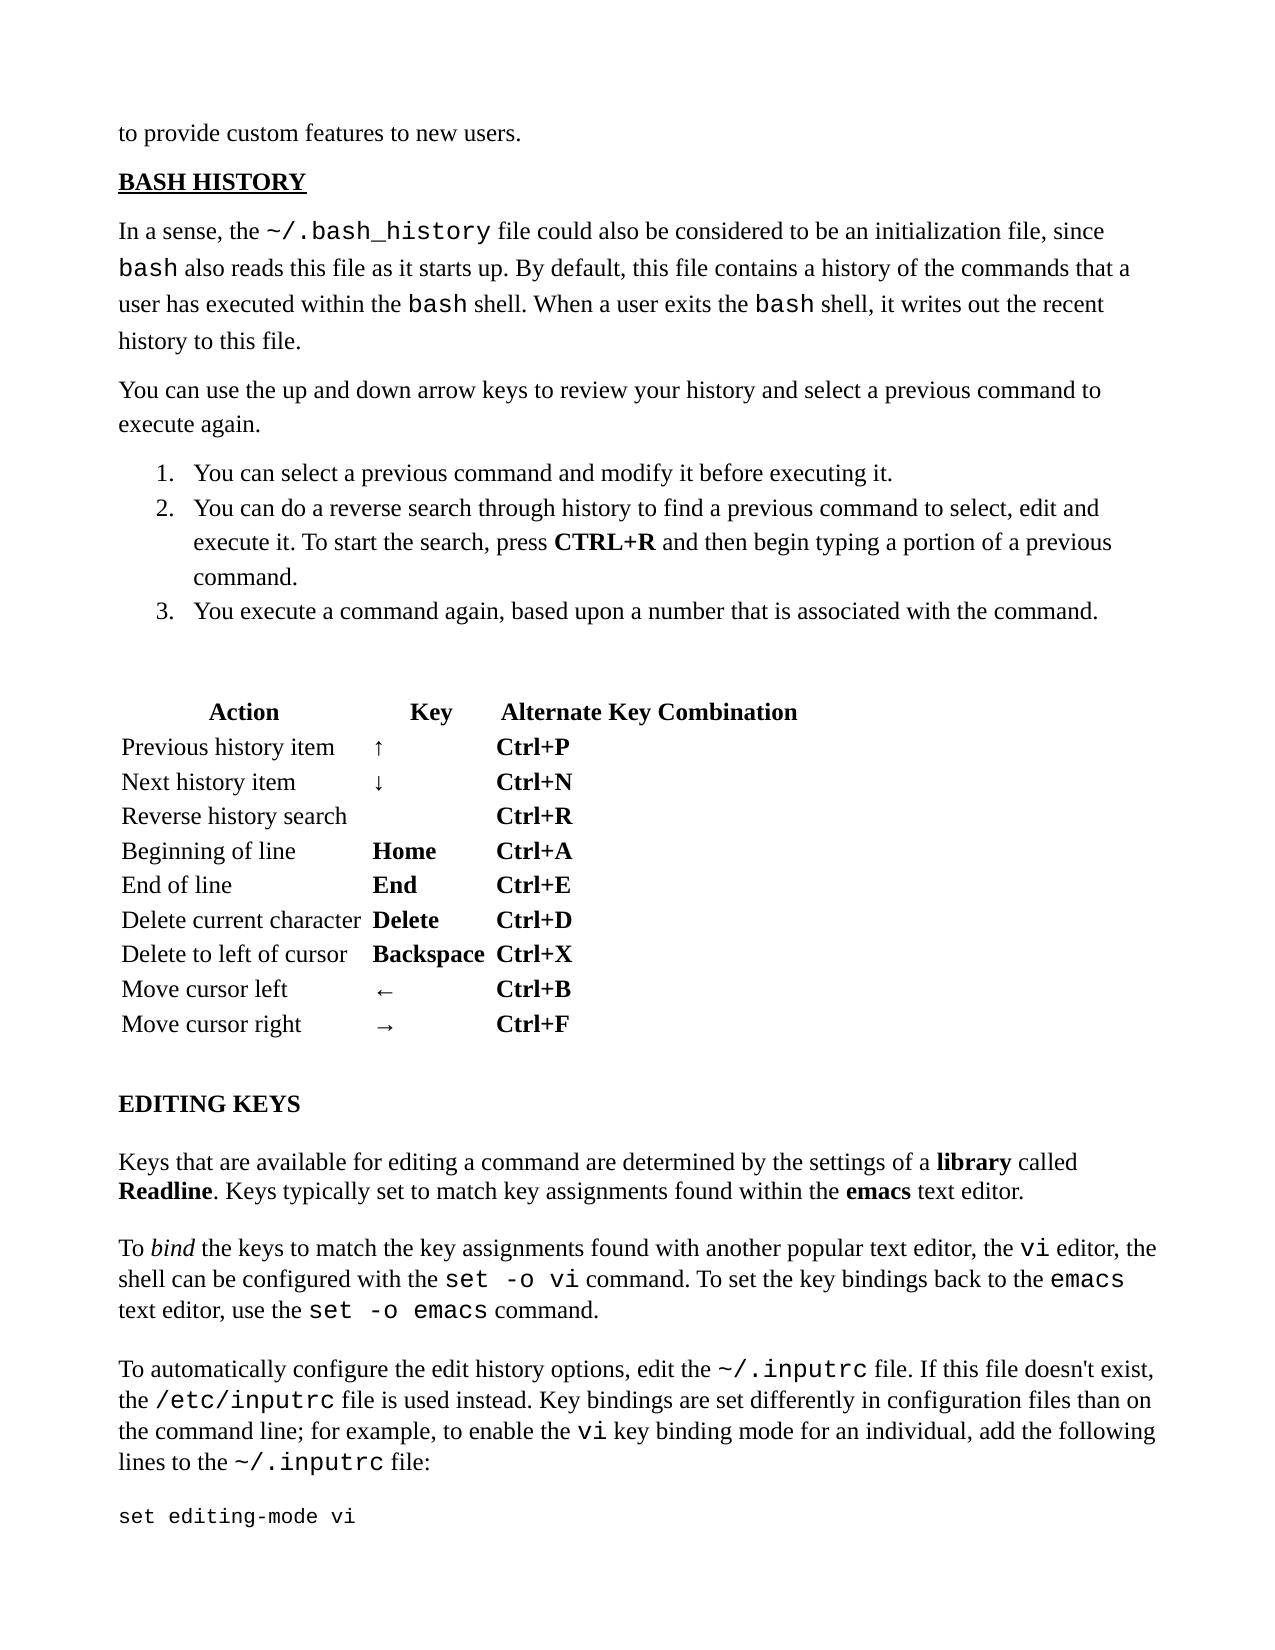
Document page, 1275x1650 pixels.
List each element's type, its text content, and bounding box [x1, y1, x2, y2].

table_cell End [370, 868, 493, 902]
table_cell Next history item [118, 764, 369, 798]
table_cell Home [370, 833, 493, 867]
table_cell Ctrl+D [493, 902, 805, 937]
table_cell Previous history item [118, 729, 369, 764]
table_cell Move cursor right [118, 1006, 369, 1040]
table_cell Delete current character [118, 902, 369, 937]
table_cell ↓ [370, 764, 493, 798]
table_cell Delete [370, 902, 493, 937]
table_cell → [370, 1006, 493, 1040]
table_header Action [118, 695, 369, 729]
table_cell Ctrl+X [493, 937, 805, 971]
table_cell ← [370, 971, 493, 1006]
text EDITING KEYS [118, 1089, 1157, 1118]
table_cell Beginning of line [118, 833, 369, 867]
table_cell Delete to left of cursor [118, 937, 369, 971]
table_header Key [370, 695, 493, 729]
table_cell Ctrl+F [493, 1006, 805, 1040]
list You can select a previous command and modify it before executing it. [156, 458, 1157, 487]
list You can do a reverse search through history to find a previous command to select, edit and execute it. To start the search, press CTRL+R and then begin typing a portion of a previous command. [156, 493, 1157, 591]
table_cell ↑ [370, 729, 493, 764]
text You can use the up and down arrow keys to review your history and select a previous command to execute again. [118, 375, 1157, 438]
text to provide custom features to new users. [118, 118, 1157, 147]
text To bind the keys to match the key assignments found with another popular text editor, the vi editor, the shell can be configured with the set -o vi command. To set the key bindings back to the emacs text editor, use the set -o emacs command. [118, 1233, 1157, 1326]
text In a sense, the ~/.bash_history file could also be considered to be an initialization file, since bash also reads this file as it starts up. By default, this file contains a history of the commands that a user has executed within the bash shell. When a user exits the bash shell, it writes out the recent history to this file. [118, 216, 1157, 355]
table_cell Reverse history search [118, 798, 369, 833]
text To automatically configure the edit history options, edit the ~/.inputrc file. If this file doesn't exist, the /etc/inputrc file is used instead. Key bindings are set differently in configuration files than on the command line; for example, to enable the vi key binding mode for an individual, add the following lines to the ~/.inputrc file: [118, 1354, 1157, 1478]
table_cell Ctrl+E [493, 868, 805, 902]
table_header Alternate Key Combination [493, 695, 805, 729]
table_cell Ctrl+N [493, 764, 805, 798]
text BASH HISTORY [118, 167, 1157, 196]
list You execute a command again, based upon a number that is associated with the command. [156, 596, 1157, 625]
table_cell Backspace [370, 937, 493, 971]
table_cell Ctrl+B [493, 971, 805, 1006]
text set editing-mode vi [118, 1507, 1157, 1530]
table_cell Ctrl+P [493, 729, 805, 764]
text Keys that are available for editing a command are determined by the settings of a library called Readline. Keys typically set to match key assignments found within the emacs text editor. [118, 1147, 1157, 1204]
table_cell Move cursor left [118, 971, 369, 1006]
table_cell Ctrl+R [493, 798, 805, 833]
table_cell End of line [118, 868, 369, 902]
table_cell [370, 798, 493, 833]
table_cell Ctrl+A [493, 833, 805, 867]
